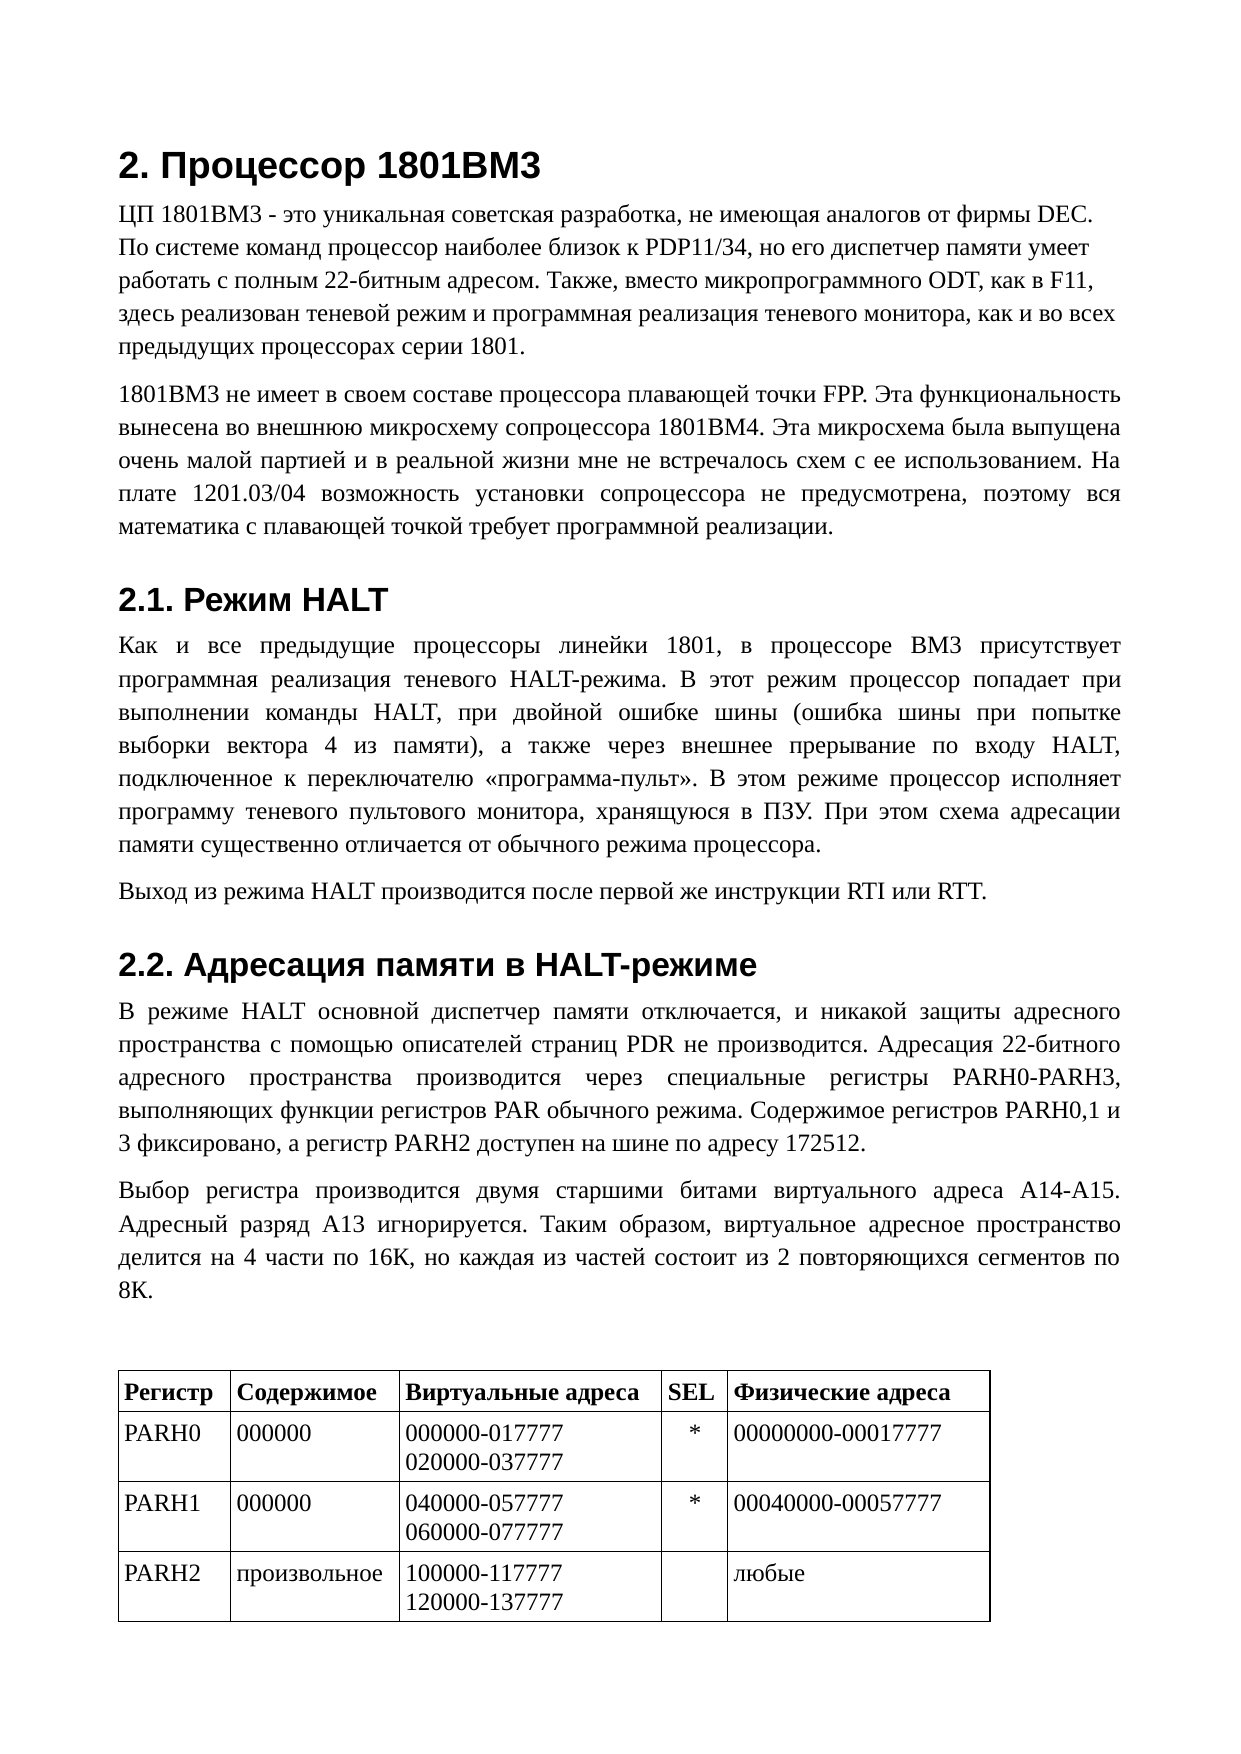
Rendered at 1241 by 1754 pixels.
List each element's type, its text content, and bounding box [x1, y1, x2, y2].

table_cell 100000-117777 120000-137777 [400, 1552, 661, 1621]
table_header Виртуальные адреса [400, 1371, 661, 1411]
table_cell 000000 [231, 1482, 399, 1551]
table_cell 00040000-00057777 [728, 1482, 989, 1551]
text ЦП 1801ВМ3 - это уникальная советская разработка, не имеющая аналогов от фирмы DEC. По системе команд процессор наиболее близок к PDP11/34, но его диспетчер памяти умеет работать с полным 22-битным адресом. Также, вместо микропрограммного ODT, как в F11, здесь реализован теневой режим и программная реализация теневого монитора, как и во всех предыдущих процессорах серии 1801. [118, 199, 1122, 360]
text Выбор регистра производится двумя старшими битами виртуального адреса А14-А15. Адресный разряд А13 игнорируется. Таким образом, виртуальное адресное пространство делится на 4 части по 16К, но каждая из частей состоит из 2 повторяющихся сегментов по 8К. [118, 1176, 1122, 1303]
text Выход из режима HALT производится после первой же инструкции RTI или RTT. [118, 876, 1122, 905]
table_cell [662, 1552, 727, 1621]
table_cell * [662, 1482, 727, 1551]
table_cell * [662, 1412, 727, 1481]
table_header Содержимое [231, 1371, 399, 1411]
text Как и все предыдущие процессоры линейки 1801, в процессоре ВМ3 присутствует программная реализация теневого HALT-режима. В этот режим процессор попадает при выполнении команды HALT, при двойной ошибке шины (ошибка шины при попытке выборки вектора 4 из памяти), а также через внешнее прерывание по входу HALT, подключенное к переключателю «программа-пульт». В этом режиме процессор исполняет программу теневого пультового монитора, хранящуюся в ПЗУ. При этом схема адресации памяти существенно отличается от обычного режима процессора. [118, 631, 1122, 857]
table_header SEL [662, 1371, 727, 1411]
table_cell 00000000-00017777 [728, 1412, 989, 1481]
table_cell 040000-057777 060000-077777 [400, 1482, 661, 1551]
subtitle 2. Процессор 1801ВМ3 [118, 143, 1122, 187]
subtitle 2.2. Адресация памяти в HALT-режиме [118, 945, 1122, 983]
table_header Физические адреса [728, 1371, 989, 1411]
table_cell произвольное [231, 1552, 399, 1621]
table_cell 000000 [231, 1412, 399, 1481]
subtitle 2.1. Режим HALT [118, 579, 1122, 618]
text В режиме HALT основной диспетчер памяти отключается, и никакой защиты адресного пространства с помощью описателей страниц PDR не производится. Адресация 22-битного адресного пространства производится через специальные регистры PARH0-PARH3, выполняющих функции регистров PAR обычного режима. Содержимое регистров PARH0,1 и 3 фиксировано, а регистр PARH2 доступен на шине по адресу 172512. [118, 996, 1122, 1157]
table_cell PARH0 [119, 1412, 230, 1481]
table_cell 000000-017777 020000-037777 [400, 1412, 661, 1481]
text 1801ВМ3 не имеет в своем составе процессора плавающей точки FPP. Эта функциональность вынесена во внешнюю микросхему сопроцессора 1801ВМ4. Эта микросхема была выпущена очень малой партией и в реальной жизни мне не встречалось схем с ее использованием. На плате 1201.03/04 возможность установки сопроцессора не предусмотрена, поэтому вся математика с плавающей точкой требует программной реализации. [118, 379, 1122, 540]
table_cell PARH2 [119, 1552, 230, 1621]
table_header Регистр [119, 1371, 230, 1411]
table_cell любые [728, 1552, 989, 1621]
table_cell PARH1 [119, 1482, 230, 1551]
